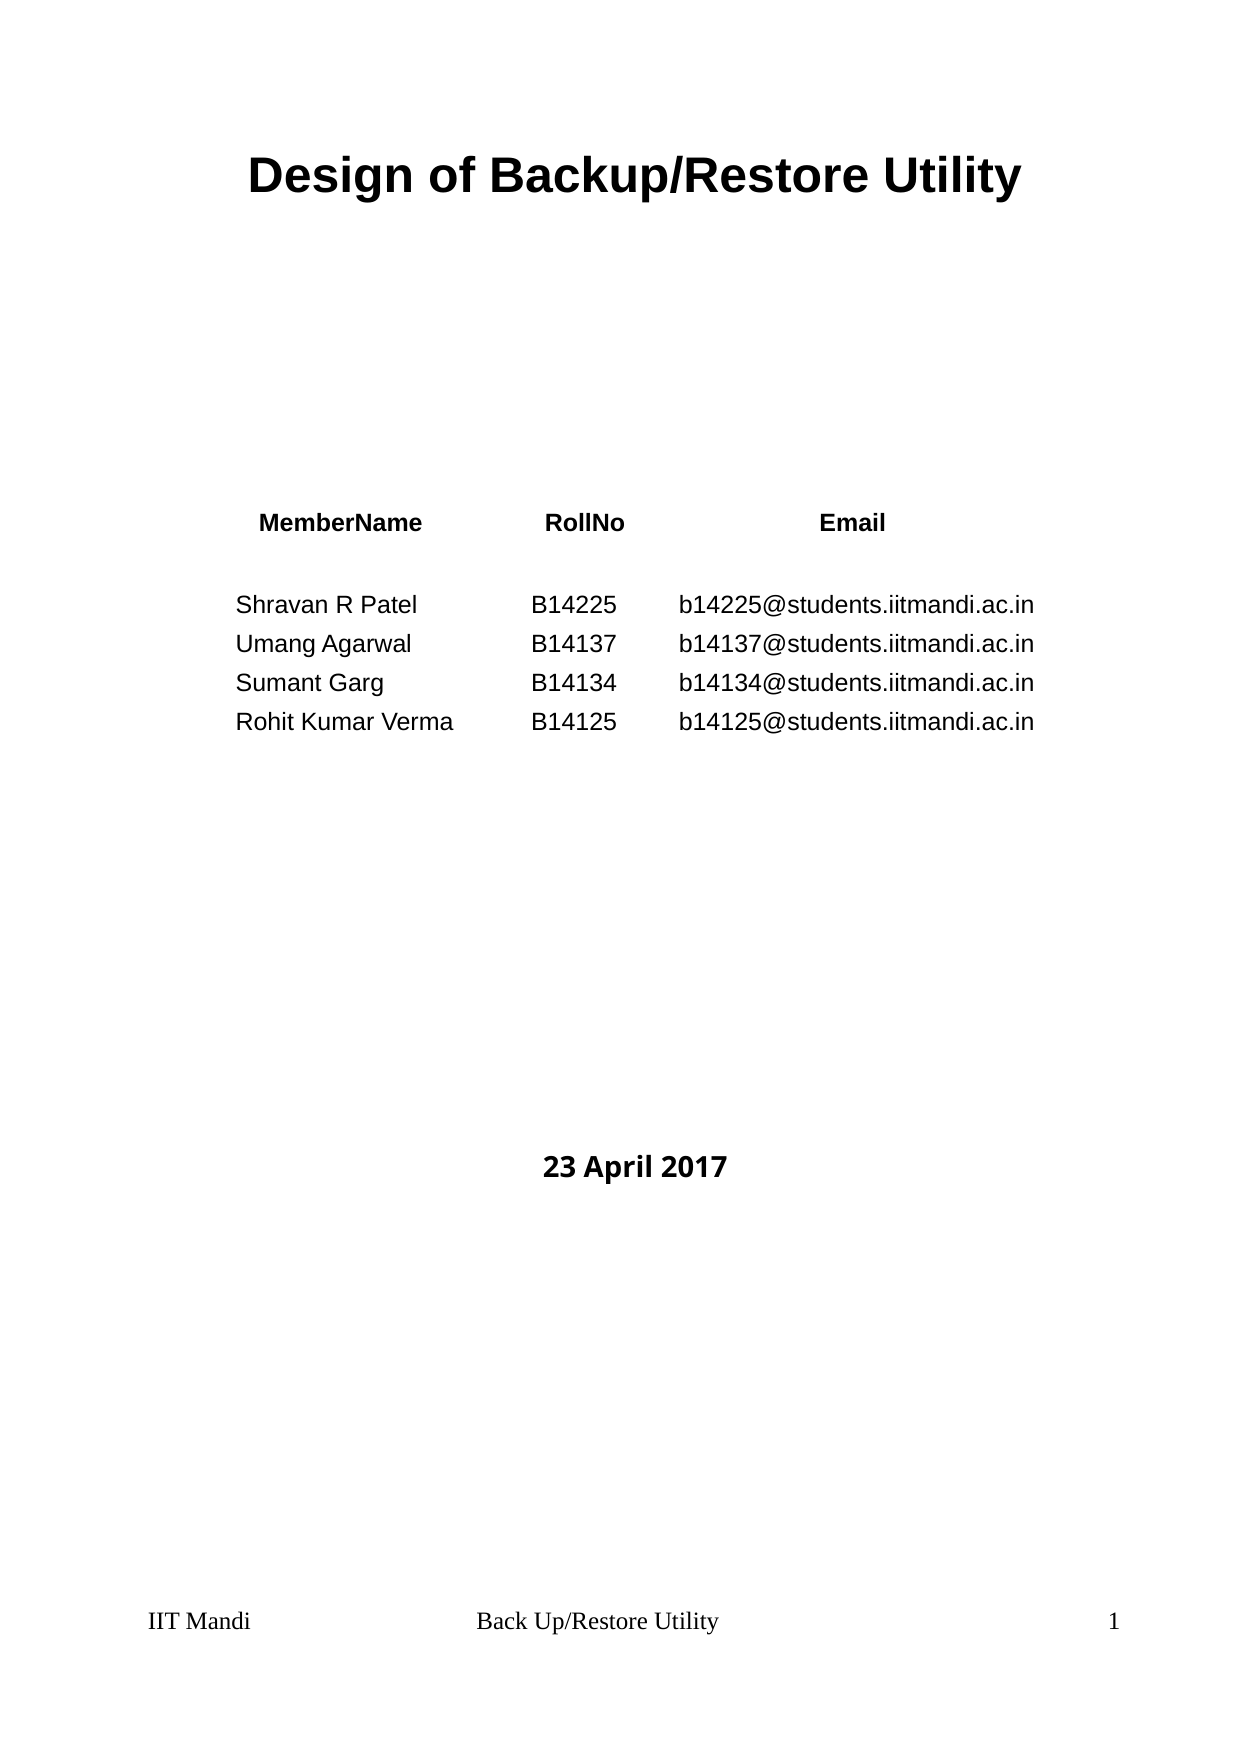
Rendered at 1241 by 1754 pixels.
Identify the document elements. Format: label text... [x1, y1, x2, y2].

subtitle Design of Backup/Restore Utility [148, 146, 1123, 203]
text Umang Agarwal B14137 b14137@students.iitmandi.ac.in [148, 629, 1123, 658]
text Sumant Garg B14134 b14134@students.iitmandi.ac.in [148, 668, 1123, 697]
text Shravan R Patel B14225 b14225@students.iitmandi.ac.in [148, 590, 1123, 619]
text Rohit Kumar Verma B14125 b14125@students.iitmandi.ac.in [148, 707, 1123, 736]
text 23 April 2017 [148, 1146, 1123, 1186]
subtitle MemberName RollNo Email [148, 508, 1123, 537]
